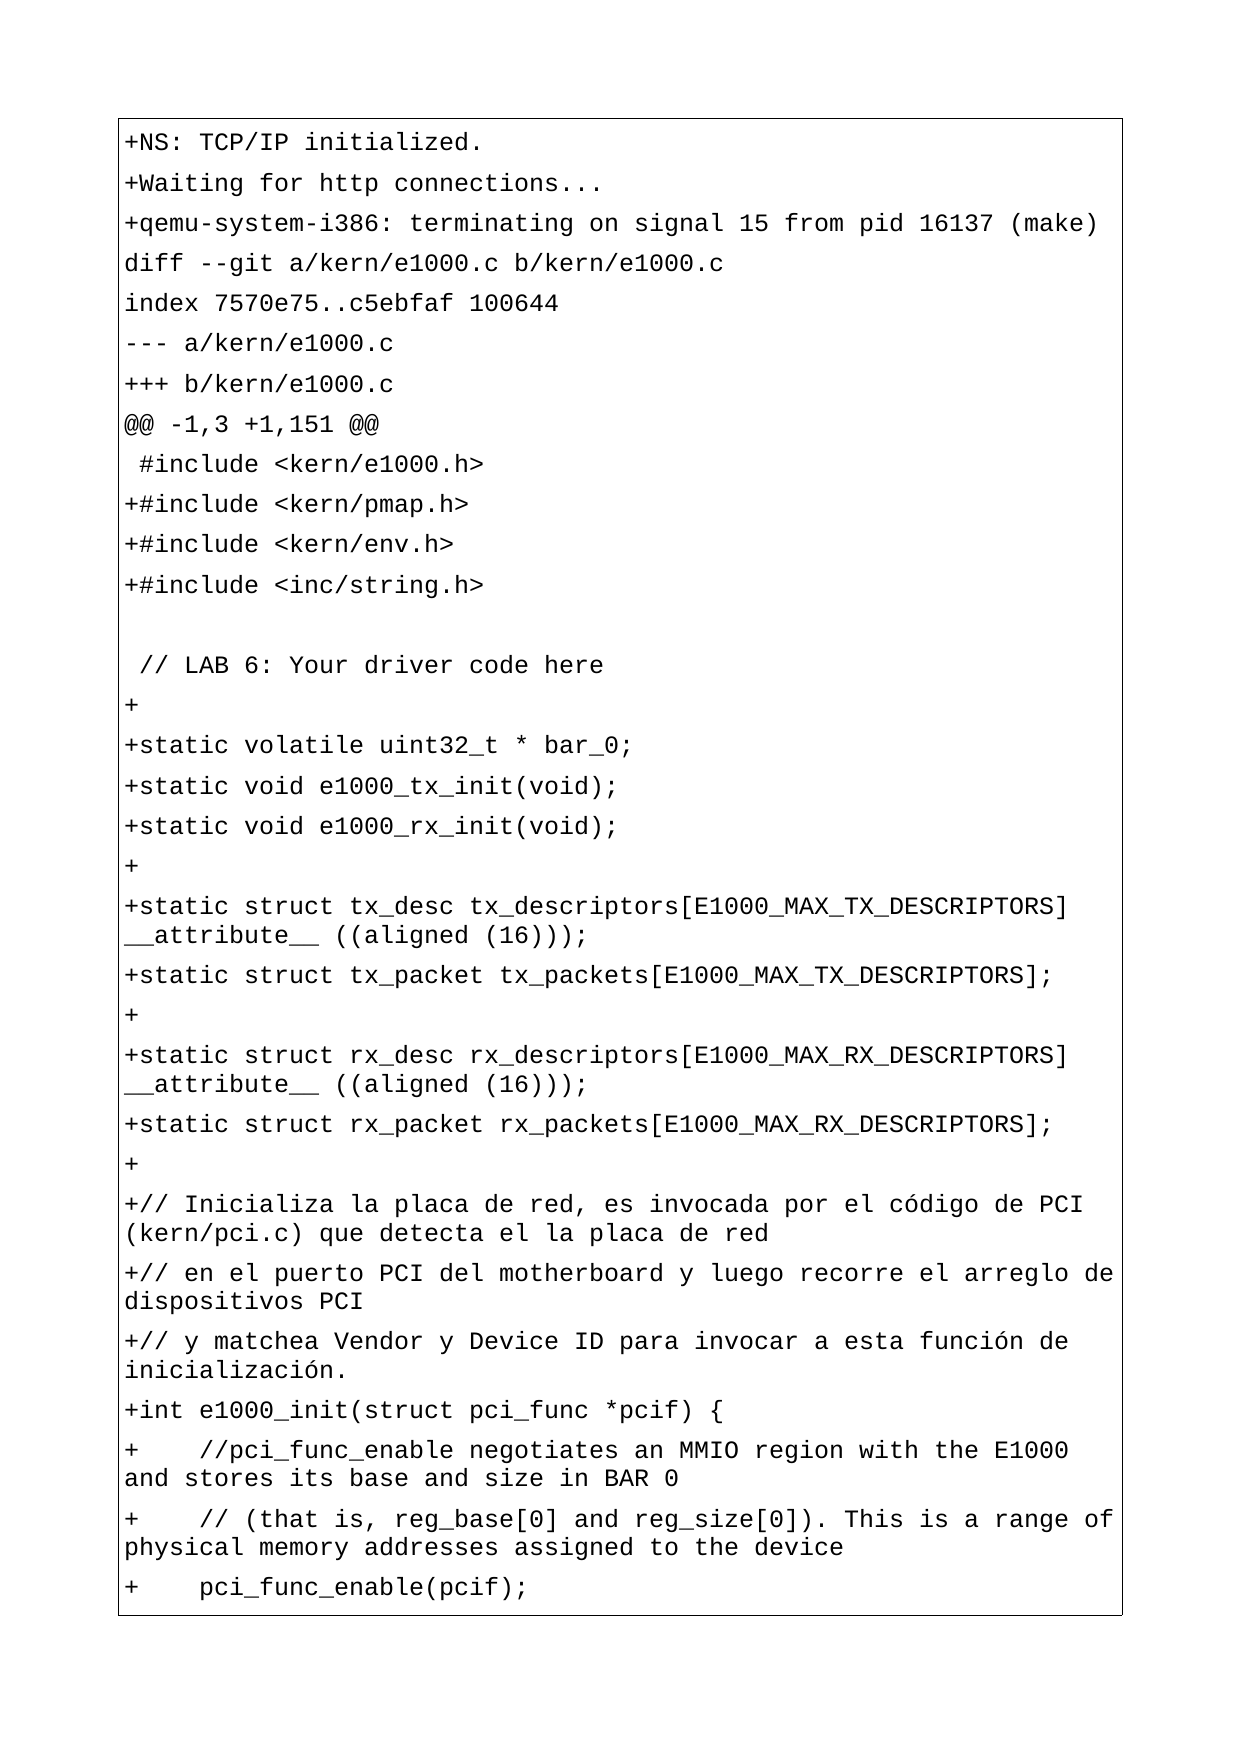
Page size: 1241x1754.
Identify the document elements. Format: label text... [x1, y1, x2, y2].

table_header +NS: TCP/IP initialized. +Waiting for http connections... +qemu-system-i386: terminating on signal 15 from pid 16137 (make) diff --git a/kern/e1000.c b/kern/e1000.c index 7570e75..c5ebfaf 100644 --- a/kern/e1000.c +++ b/kern/e1000.c @@ -1,3 +1,151 @@ #include <kern/e1000.h> +#include <kern/pmap.h> +#include <kern/env.h> +#include <inc/string.h> // LAB 6: Your driver code here + +static volatile uint32_t * bar_0; +static void e1000_tx_init(void); +static void e1000_rx_init(void); + +static struct tx_desc tx_descriptors[E1000_MAX_TX_DESCRIPTORS] __attribute__ ((aligned (16))); +static struct tx_packet tx_packets[E1000_MAX_TX_DESCRIPTORS]; + +static struct rx_desc rx_descriptors[E1000_MAX_RX_DESCRIPTORS] __attribute__ ((aligned (16))); +static struct rx_packet rx_packets[E1000_MAX_RX_DESCRIPTORS]; + +// Inicializa la placa de red, es invocada por el código de PCI (kern/pci.c) que detecta el la placa de red +// en el puerto PCI del motherboard y luego recorre el arreglo de dispositivos PCI +// y matchea Vendor y Device ID para invocar a esta función de inicialización. +int e1000_init(struct pci_func *pcif) { + //pci_func_enable negotiates an MMIO region with the E1000 and stores its base and size in BAR 0 + // (that is, reg_base[0] and reg_size[0]). This is a range of physical memory addresses assigned to the device + pci_func_enable(pcif); [119, 119, 1122, 1615]
